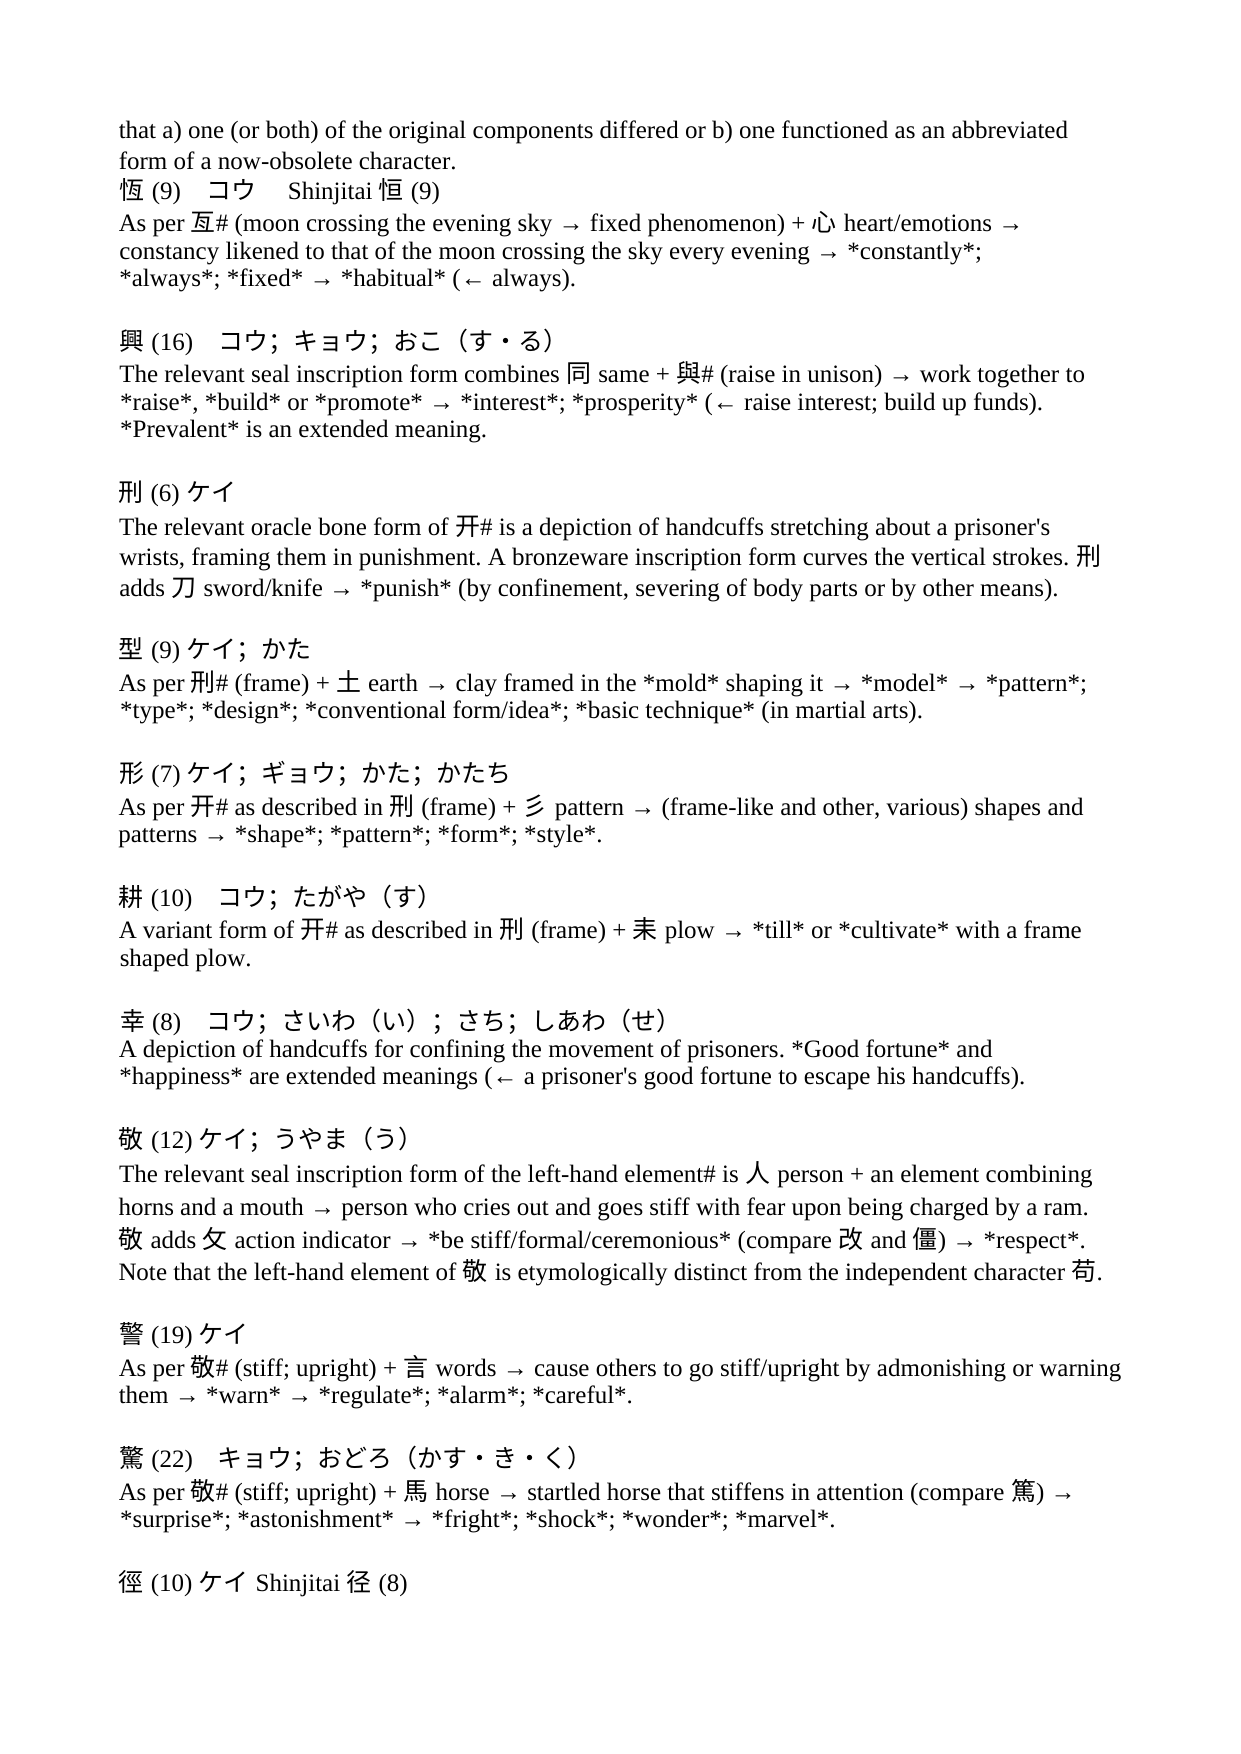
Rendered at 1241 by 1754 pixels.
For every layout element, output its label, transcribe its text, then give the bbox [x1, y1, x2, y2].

text A depiction of handcuffs for confining the movement of prisoners. *Good fortune* and *happiness* are extended meanings (← a prisoner's good fortune to escape his handcuffs). [118, 1035, 1121, 1090]
text 興 (16) コウ；キョウ；おこ（す・る） [119, 327, 1123, 356]
text 形 (7) ケイ；ギョウ；かた；かたち [119, 759, 1123, 788]
text As per 敬# (stiff; upright) + 言 words → cause others to go stiff/upright by admonishing or warning them → *warn* → *regulate*; *alarm*; *careful*. [118, 1354, 1121, 1409]
text The relevant seal inscription form combines 同 same + 與# (raise in unison) → work together to *raise*, *build* or *promote* → *interest*; *prosperity* (← raise interest; build up funds). *Prevalent* is an extended meaning. [119, 361, 1085, 443]
text The relevant oracle bone form of 开# is a depiction of handcuffs stretching about a prisoner's wrists, framing them in punishment. A bronzeware inscription form curves the vertical strokes. 刑 adds 刀 sword/knife → *punish* (by confinement, severing of body parts or by other means). [119, 512, 1122, 601]
text 警 (19) ケイ [119, 1321, 1123, 1349]
text As per 亙# (moon crossing the evening sky → fixed phenomenon) + 心 heart/emotions → constancy likened to that of the moon crossing the sky every evening → *constantly*; *always*; *fixed* → *habitual* (← always). [118, 210, 1089, 292]
text 刑 (6) ケイ [118, 478, 1123, 507]
text 幸 (8) コウ；さいわ（い）；さち；しあわ（せ） [120, 1007, 1123, 1035]
text 敬 (12) ケイ；うやま（う） [119, 1125, 1123, 1154]
text As per 敬# (stiff; upright) + 馬 horse → startled horse that stiffens in attention (compare 篤) → *surprise*; *astonishment* → *fright*; *shock*; *wonder*; *marvel*. [118, 1478, 1076, 1533]
text 徑 (10) ケイ Shinjitai 径 (8) [118, 1568, 1123, 1597]
text 驚 (22) キョウ；おどろ（かす・き・く） [119, 1444, 1123, 1473]
text 型 (9) ケイ；かた [119, 635, 1123, 664]
text 恆 (9) コウ Shinjitai 恒 (9) [119, 176, 1123, 205]
text The relevant seal inscription form of the left-hand element# is 人 person + an element combining horns and a mouth → person who cries out and goes stiff with fear upon being charged by a ram. 敬 adds 攵 action indicator → *be stiff/formal/ceremonious* (compare 改 and 僵) → *respect*. Note that the left-hand element of 敬 is etymologically distinct from the independent character 苟. [118, 1159, 1120, 1286]
text 耕 (10) コウ；たがや（す） [119, 883, 1123, 912]
text that a) one (or both) of the original components differed or b) one functioned as an abbreviated form of a now-obsolete character. [118, 116, 1121, 174]
text As per 开# as described in 刑 (frame) + 彡 pattern → (frame-like and other, various) shapes and patterns → *shape*; *pattern*; *form*; *style*. [118, 793, 1084, 848]
text As per 刑# (frame) + 土 earth → clay framed in the *mold* shaping it → *model* → *pattern*; *type*; *design*; *conventional form/idea*; *basic technique* (in martial arts). [118, 669, 1088, 724]
text A variant form of 开# as described in 刑 (frame) + 耒 plow → *till* or *cultivate* with a frame shaped plow. [118, 917, 1089, 972]
